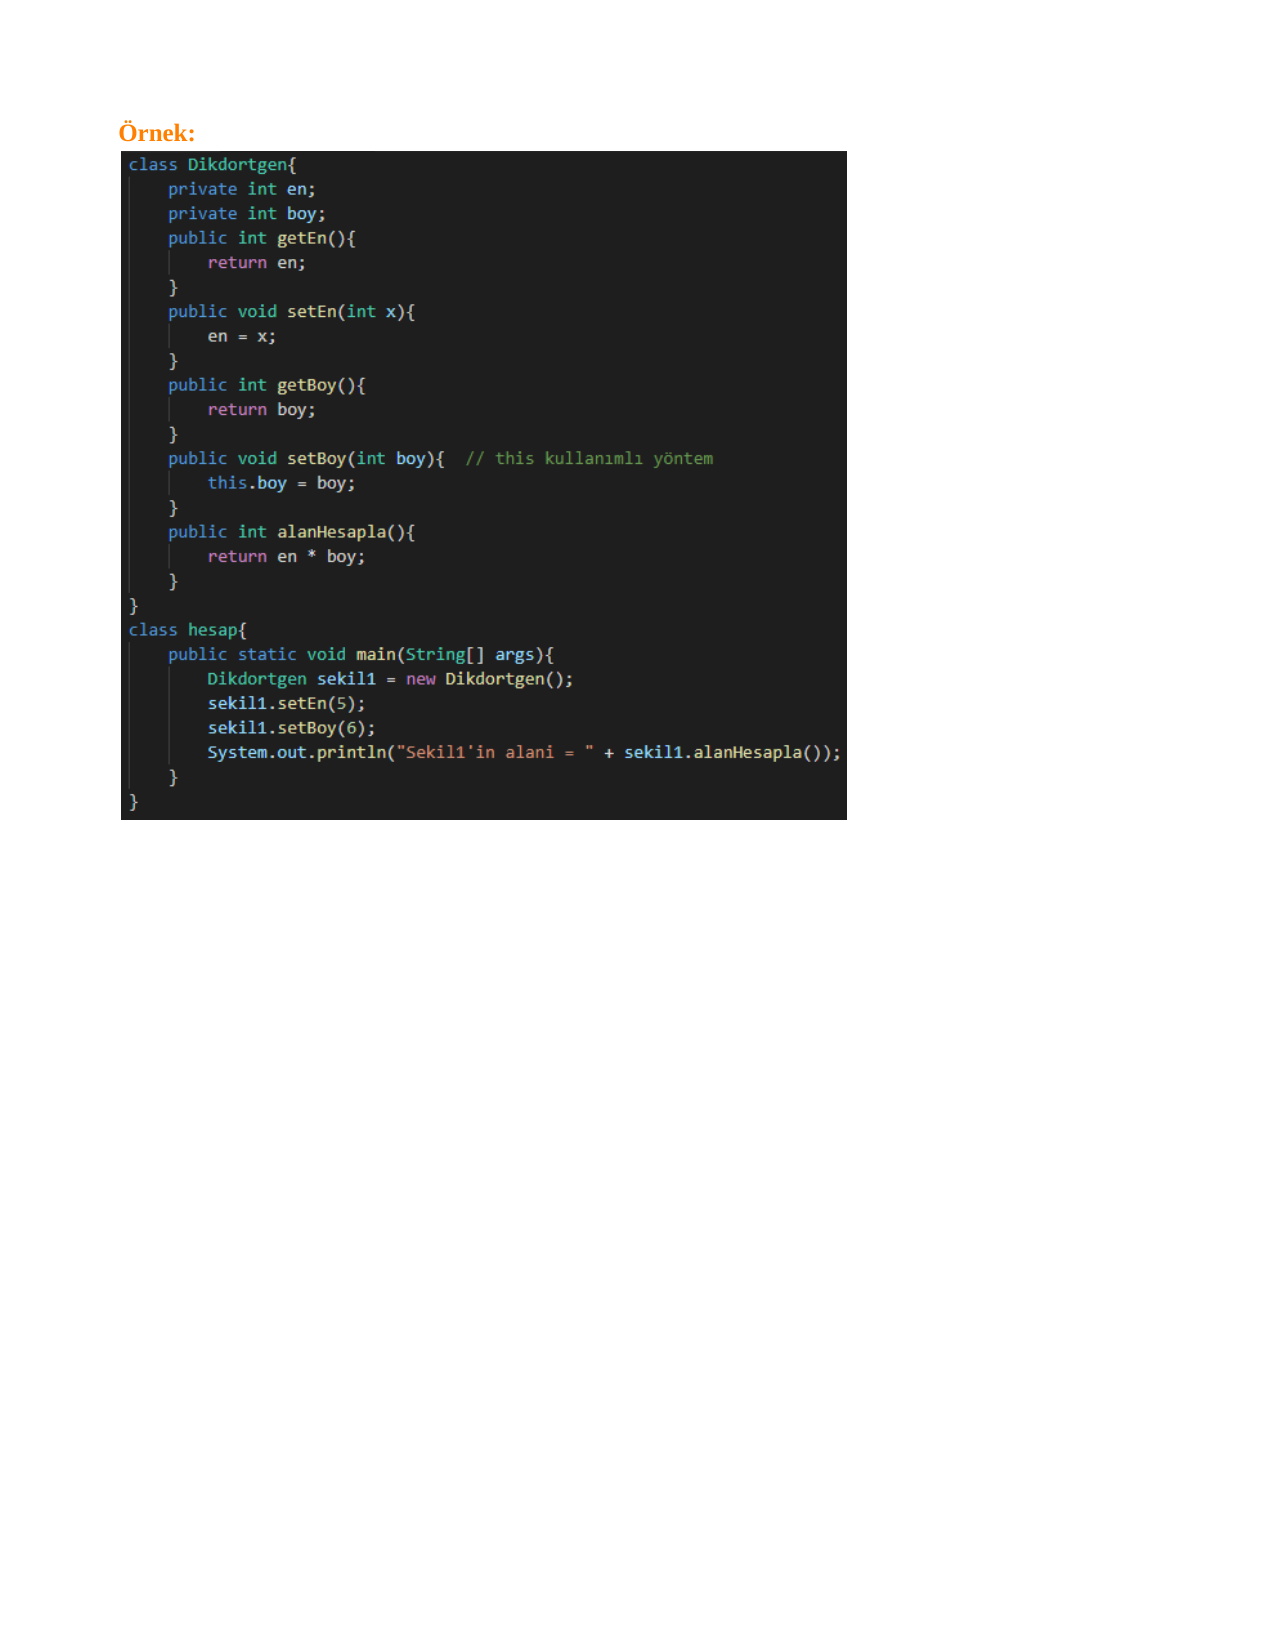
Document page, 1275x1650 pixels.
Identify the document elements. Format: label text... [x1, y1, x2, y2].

picture [121, 151, 847, 820]
text Örnek: [118, 118, 1157, 147]
